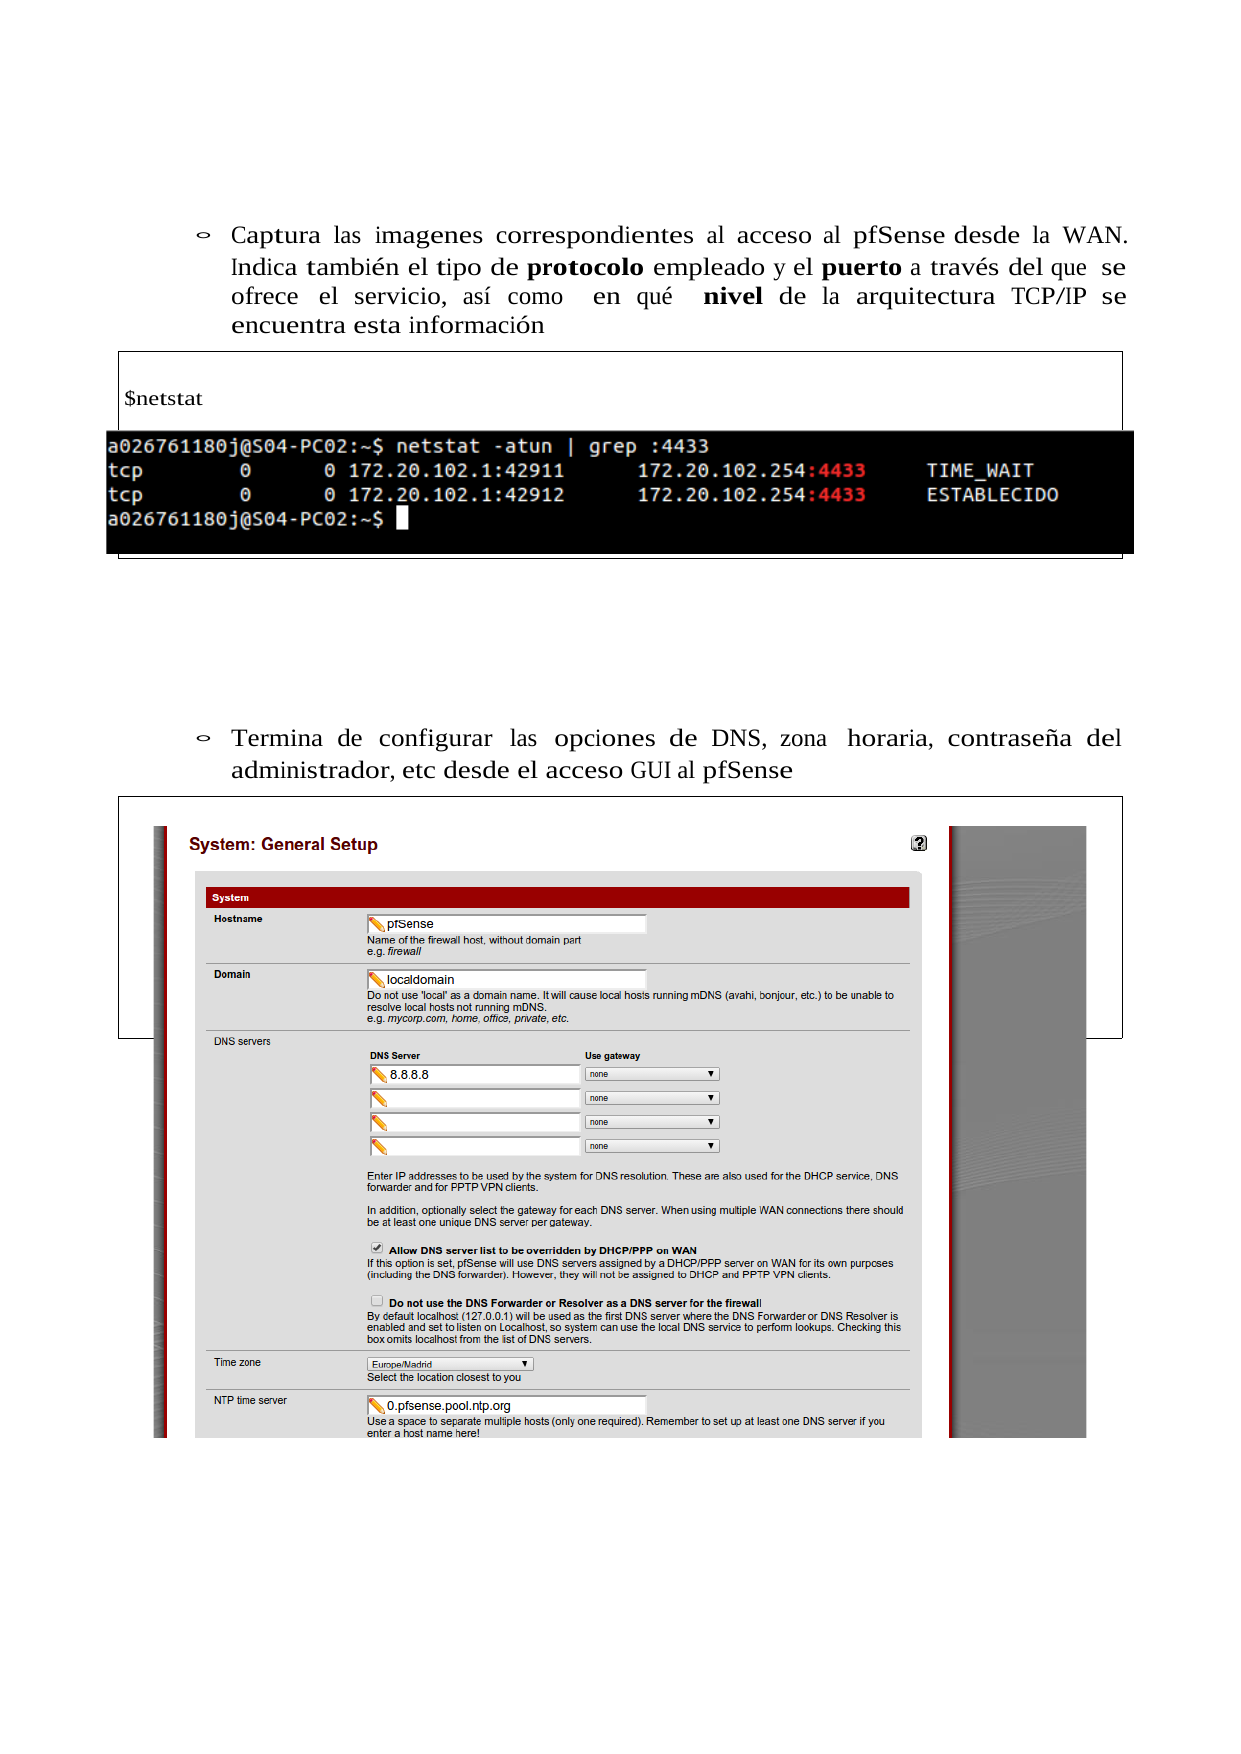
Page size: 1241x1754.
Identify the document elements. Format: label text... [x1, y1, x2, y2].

text ◦ Termina de configurar las opciones de DNS, zona horaria, contraseña del administrador, etc desde el acceso GUI al pfSense [193, 723, 1126, 784]
text $netstat [124, 385, 1134, 409]
picture [153, 826, 1087, 1438]
picture [106, 430, 1134, 554]
text Indica también el tipo de protocolo empleado y el puerto a través del que se ofrece el servicio, así como en qué nivel de la arquitectura TCP/IP se encuentra esta información [231, 252, 1127, 338]
text ◦ Captura las imagenes correspondientes al acceso al pfSense desde la WAN. [193, 220, 1134, 249]
